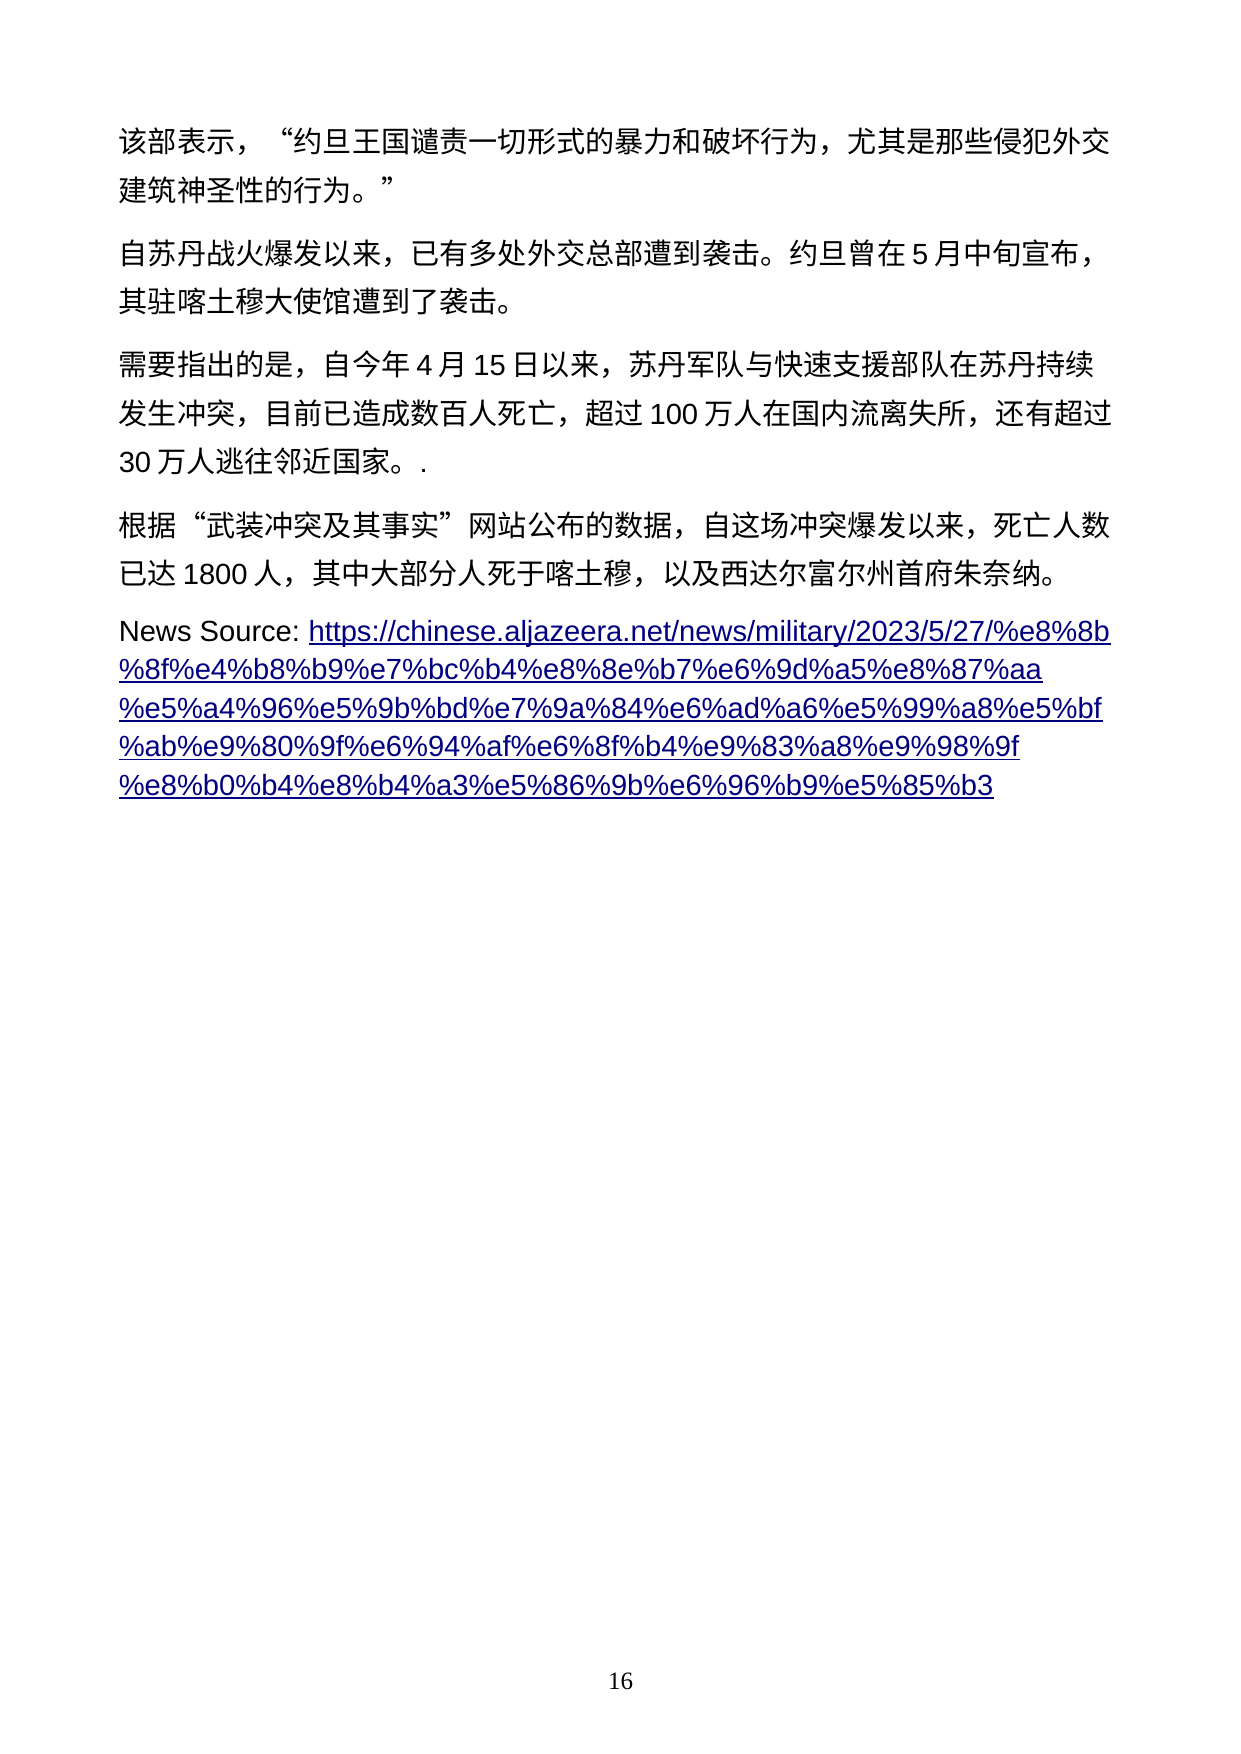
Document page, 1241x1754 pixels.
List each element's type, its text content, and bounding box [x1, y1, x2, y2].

text 根据“武装冲突及其事实”网站公布的数据，自这场冲突爆发以来，死亡人数已达1800人，其中大部分人死于喀土穆，以及西达尔富尔州首府朱奈纳。 [118, 502, 1122, 593]
text News Source: https://chinese.aljazeera.net/news/military/2023/5/27/%e8%8b%8f%e4%b8%b9%e7%bc%b4%e8%8e%b7%e6%9d%a5%e8%87%aa%e5%a4%96%e5%9b%bd%e7%9a%84%e6%ad%a6%e5%99%a8%e5%bf%ab%e9%80%9f%e6%94%af%e6%8f%b4%e9%83%a8%e9%98%9f%e8%b0%b4%e8%b4%a3%e5%86%9b%e6%96%b9%e5%85%b3 [118, 614, 1122, 801]
text 该部表示，“约旦王国谴责一切形式的暴力和破坏行为，尤其是那些侵犯外交建筑神圣性的行为。” [118, 118, 1122, 209]
text 自苏丹战火爆发以来，已有多处外交总部遭到袭击。约旦曾在5月中旬宣布，其驻喀土穆大使馆遭到了袭击。 [118, 230, 1122, 321]
text 需要指出的是，自今年4月15日以来，苏丹军队与快速支援部队在苏丹持续发生冲突，目前已造成数百人死亡，超过100万人在国内流离失所，还有超过30万人逃往邻近国家。. [118, 342, 1122, 481]
